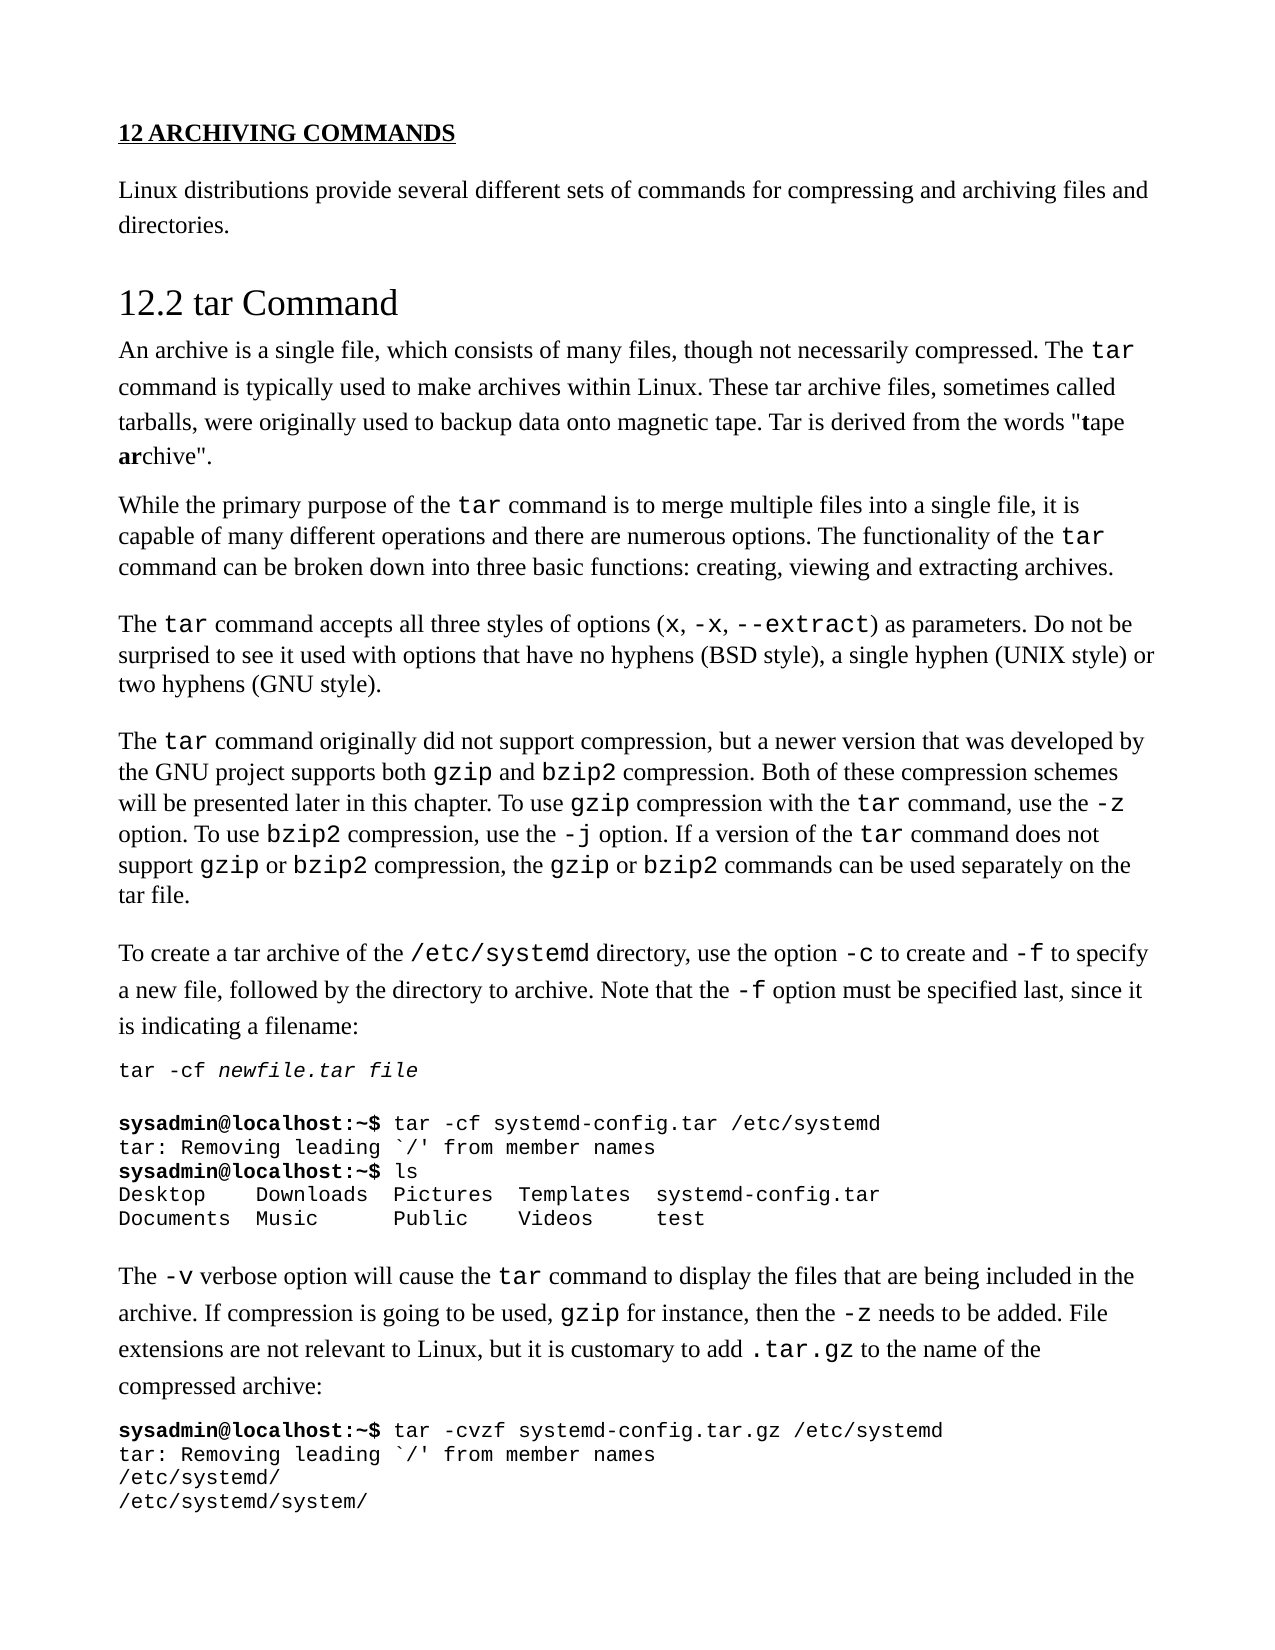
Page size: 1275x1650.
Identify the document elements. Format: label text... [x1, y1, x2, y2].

text /etc/systemd/system/ [118, 1491, 1157, 1514]
text tar: Removing leading `/' from member names [118, 1137, 1157, 1161]
text An archive is a single file, which consists of many files, though not necessarily compressed. The tar command is typically used to make archives within Linux. These tar archive files, sometimes called tarballs, were originally used to backup data onto magnetic tape. Tar is derived from the words "tape archive". [118, 336, 1157, 470]
text Documents Music Public Videos test [118, 1208, 1157, 1232]
text While the primary purpose of the tar command is to merge multiple files into a single file, it is capable of many different operations and there are numerous options. The functionality of the tar command can be broken down into three basic functions: creating, viewing and extracting archives. [118, 490, 1157, 581]
text The -v verbose option will cause the tar command to display the files that are being included in the archive. If compression is going to be used, gzip for instance, then the -z needs to be added. File extensions are not relevant to Linux, but it is customary to add .tar.gz to the name of the compressed archive: [118, 1261, 1157, 1399]
text sysadmin@localhost:~$ ls [118, 1161, 1157, 1184]
text To create a tar archive of the /etc/systemd directory, use the option -c to create and -f to specify a new file, followed by the directory to archive. Note that the -f option must be specified last, since it is indicating a filename: [118, 938, 1157, 1040]
text 12 ARCHIVING COMMANDS [118, 118, 1157, 147]
text Desktop Downloads Pictures Templates systemd-config.tar [118, 1184, 1157, 1208]
subtitle 12.2 tar Command [118, 280, 1157, 323]
text The tar command originally did not support compression, but a newer version that was developed by the GNU project supports both gzip and bzip2 compression. Both of these compression schemes will be presented later in this chapter. To use gzip compression with the tar command, use the -z option. To use bzip2 compression, use the -j option. If a version of the tar command does not support gzip or bzip2 compression, the gzip or bzip2 commands can be used separately on the tar file. [118, 726, 1157, 909]
text tar -cf newfile.tar file [118, 1060, 1157, 1084]
text The tar command accepts all three styles of options (x, -x, --extract) as parameters. Do not be surprised to see it used with options that have no hyphens (BSD style), a single hyphen (UNIX style) or two hyphens (GNU style). [118, 609, 1157, 698]
text tar: Removing leading `/' from member names [118, 1443, 1157, 1467]
text sysadmin@localhost:~$ tar -cf systemd-config.tar /etc/systemd [118, 1113, 1157, 1137]
text Linux distributions provide several different sets of commands for compressing and archiving files and directories. [118, 176, 1157, 239]
text /etc/systemd/ [118, 1467, 1157, 1491]
text sysadmin@localhost:~$ tar -cvzf systemd-config.tar.gz /etc/systemd [118, 1420, 1157, 1443]
